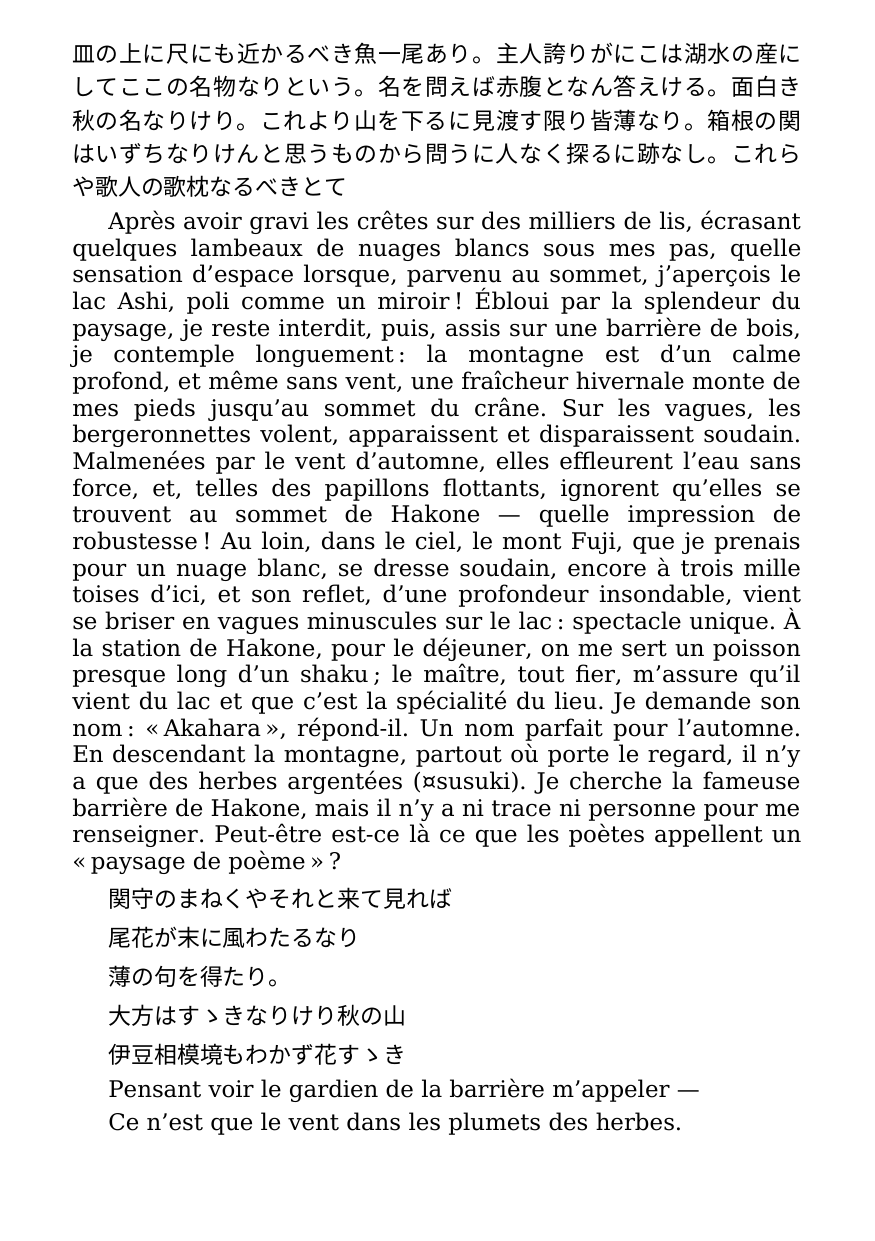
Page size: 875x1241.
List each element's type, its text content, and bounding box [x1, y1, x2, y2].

text 皿の上に尺にも近かるべき魚一尾あり。主人誇りがにこは湖水の産にしてここの名物なりという。名を問えば赤腹となん答えける。面白き秋の名なりけり。これより山を下るに見渡す限り皆薄なり。箱根の関はいずちなりけんと思うものから問うに人なく探るに跡なし。これらや歌人の歌枕なるべきとて [72, 36, 802, 202]
text 大方はすゝきなりけり秋の山 [72, 998, 802, 1031]
text Ce n’est que le vent dans les plumets des herbes. [72, 1109, 802, 1136]
text 関守のまねくやそれと来て見れば [72, 881, 802, 914]
text 伊豆相模境もわかず花すゝき [72, 1037, 802, 1071]
text Pensant voir le gardien de la barrière m’appeler — [72, 1077, 802, 1103]
text 尾花が末に風わたるなり [72, 920, 802, 953]
text 薄の句を得たり。 [72, 959, 802, 992]
text Après avoir gravi les crêtes sur des milliers de lis, écrasant quelques lambeaux de nuages blancs sous mes pas, quelle sensation d’espace lorsque, parvenu au sommet, j’aperçois le lac Ashi, poli comme un miroir ! Ébloui par la splendeur du paysage, je reste interdit, puis, assis sur une barrière de bois, je contemple longuement : la montagne est d’un calme profond, et même sans vent, une fraîcheur hivernale monte de mes pieds jusqu’au sommet du crâne. Sur les vagues, les bergeronnettes volent, apparaissent et disparaissent soudain. Malmenées par le vent d’automne, elles effleurent l’eau sans force, et, telles des papillons flottants, ignorent qu’elles se trouvent au sommet de Hakone — quelle impression de robustesse ! Au loin, dans le ciel, le mont Fuji, que je prenais pour un nuage blanc, se dresse soudain, encore à trois mille toises d’ici, et son reflet, d’une profondeur insondable, vient se briser en vagues minuscules sur le lac : spectacle unique. À la station de Hakone, pour le déjeuner, on me sert un poisson presque long d’un shaku ; le maître, tout fier, m’assure qu’il vient du lac et que c’est la spécialité du lieu. Je demande son nom : « Akahara », répond-il. Un nom parfait pour l’automne. En descendant la montagne, partout où porte le regard, il n’y a que des herbes argentées (¤susuki). Je cherche la fameuse barrière de Hakone, mais il n’y a ni trace ni personne pour me renseigner. Peut-être est-ce là ce que les poètes appellent un « paysage de poème » ? [72, 208, 802, 875]
